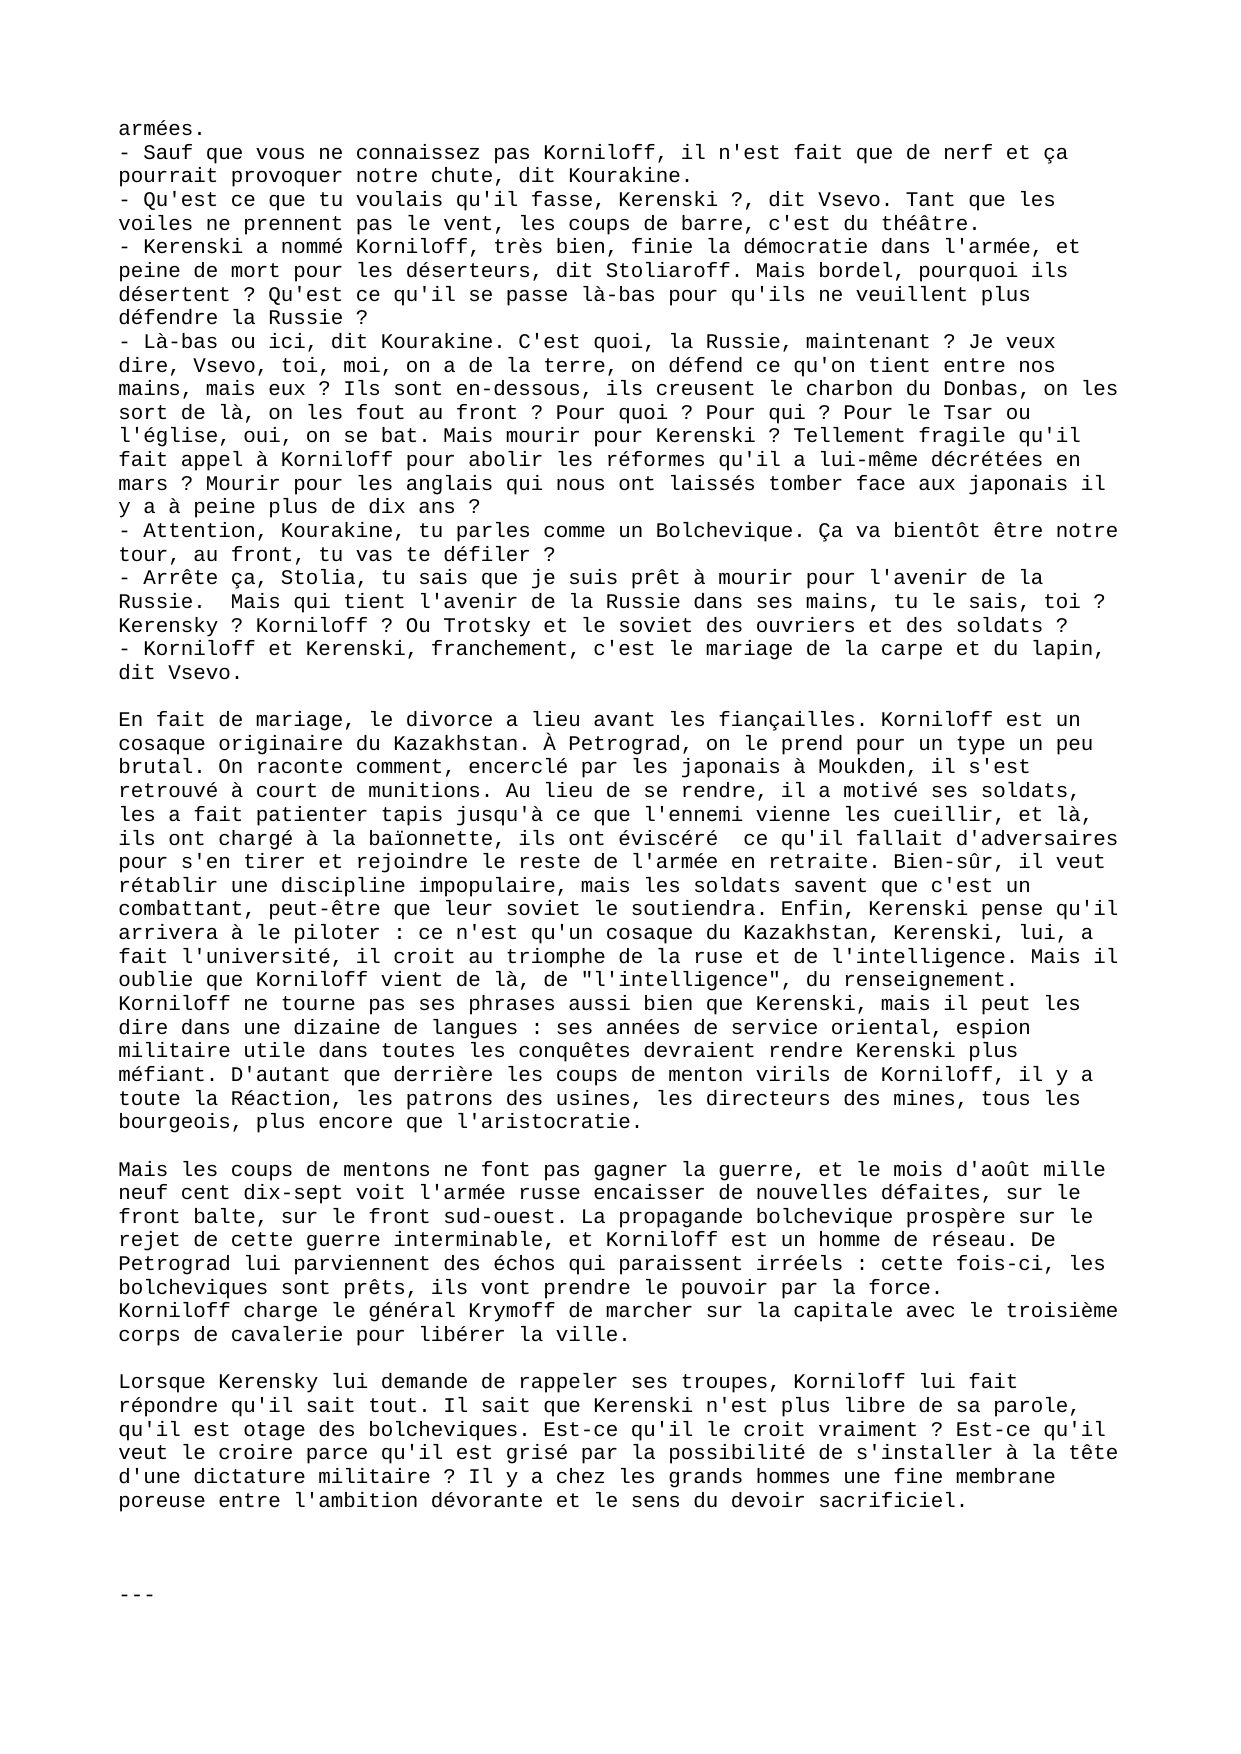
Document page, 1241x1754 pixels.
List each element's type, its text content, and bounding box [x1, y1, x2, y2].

text En fait de mariage, le divorce a lieu avant les fiançailles. Korniloff est un cosaque originaire du Kazakhstan. À Petrograd, on le prend pour un type un peu brutal. On raconte comment, encerclé par les japonais à Moukden, il s'est retrouvé à court de munitions. Au lieu de se rendre, il a motivé ses soldats, les a fait patienter tapis jusqu'à ce que l'ennemi vienne les cueillir, et là, ils ont chargé à la baïonnette, ils ont éviscéré ce qu'il fallait d'adversaires pour s'en tirer et rejoindre le reste de l'armée en retraite. Bien-sûr, il veut rétablir une discipline impopulaire, mais les soldats savent que c'est un combattant, peut-être que leur soviet le soutiendra. Enfin, Kerenski pense qu'il arrivera à le piloter : ce n'est qu'un cosaque du Kazakhstan, Kerenski, lui, a fait l'université, il croit au triomphe de la ruse et de l'intelligence. Mais il oublie que Korniloff vient de là, de "l'intelligence", du renseignement. Korniloff ne tourne pas ses phrases aussi bien que Kerenski, mais il peut les dire dans une dizaine de langues : ses années de service oriental, espion militaire utile dans toutes les conquêtes devraient rendre Kerenski plus méfiant. D'autant que derrière les coups de menton virils de Korniloff, il y a toute la Réaction, les patrons des usines, les directeurs des mines, tous les bourgeois, plus encore que l'aristocratie. [118, 709, 1122, 1135]
text - Sauf que vous ne connaissez pas Korniloff, il n'est fait que de nerf et ça pourrait provoquer notre chute, dit Kourakine. [118, 142, 1122, 189]
text - Qu'est ce que tu voulais qu'il fasse, Kerenski ?, dit Vsevo. Tant que les voiles ne prennent pas le vent, les coups de barre, c'est du théâtre. [118, 189, 1122, 236]
text Korniloff charge le général Krymoff de marcher sur la capitale avec le troisième corps de cavalerie pour libérer la ville. [118, 1300, 1122, 1348]
text armées. [118, 118, 1122, 142]
text - Kerenski a nommé Korniloff, très bien, finie la démocratie dans l'armée, et peine de mort pour les déserteurs, dit Stoliaroff. Mais bordel, pourquoi ils désertent ? Qu'est ce qu'il se passe là-bas pour qu'ils ne veuillent plus défendre la Russie ? [118, 236, 1122, 331]
text --- [118, 1584, 1122, 1608]
text Mais les coups de mentons ne font pas gagner la guerre, et le mois d'août mille neuf cent dix-sept voit l'armée russe encaisser de nouvelles défaites, sur le front balte, sur le front sud-ouest. La propagande bolchevique prospère sur le rejet de cette guerre interminable, et Korniloff est un homme de réseau. De Petrograd lui parviennent des échos qui paraissent irréels : cette fois-ci, les bolcheviques sont prêts, ils vont prendre le pouvoir par la force. [118, 1158, 1122, 1300]
text - Korniloff et Kerenski, franchement, c'est le mariage de la carpe et du lapin, dit Vsevo. [118, 638, 1122, 686]
text - Là-bas ou ici, dit Kourakine. C'est quoi, la Russie, maintenant ? Je veux dire, Vsevo, toi, moi, on a de la terre, on défend ce qu'on tient entre nos mains, mais eux ? Ils sont en-dessous, ils creusent le charbon du Donbas, on les sort de là, on les fout au front ? Pour quoi ? Pour qui ? Pour le Tsar ou l'église, oui, on se bat. Mais mourir pour Kerenski ? Tellement fragile qu'il fait appel à Korniloff pour abolir les réformes qu'il a lui-même décrétées en mars ? Mourir pour les anglais qui nous ont laissés tomber face aux japonais il y a à peine plus de dix ans ? [118, 331, 1122, 520]
text - Attention, Kourakine, tu parles comme un Bolchevique. Ça va bientôt être notre tour, au front, tu vas te défiler ? [118, 520, 1122, 567]
text - Arrête ça, Stolia, tu sais que je suis prêt à mourir pour l'avenir de la Russie. Mais qui tient l'avenir de la Russie dans ses mains, tu le sais, toi ? Kerensky ? Korniloff ? Ou Trotsky et le soviet des ouvriers et des soldats ? [118, 567, 1122, 638]
text Lorsque Kerensky lui demande de rappeler ses troupes, Korniloff lui fait répondre qu'il sait tout. Il sait que Kerenski n'est plus libre de sa parole, qu'il est otage des bolcheviques. Est-ce qu'il le croit vraiment ? Est-ce qu'il veut le croire parce qu'il est grisé par la possibilité de s'installer à la tête d'une dictature militaire ? Il y a chez les grands hommes une fine membrane poreuse entre l'ambition dévorante et le sens du devoir sacrificiel. [118, 1371, 1122, 1513]
